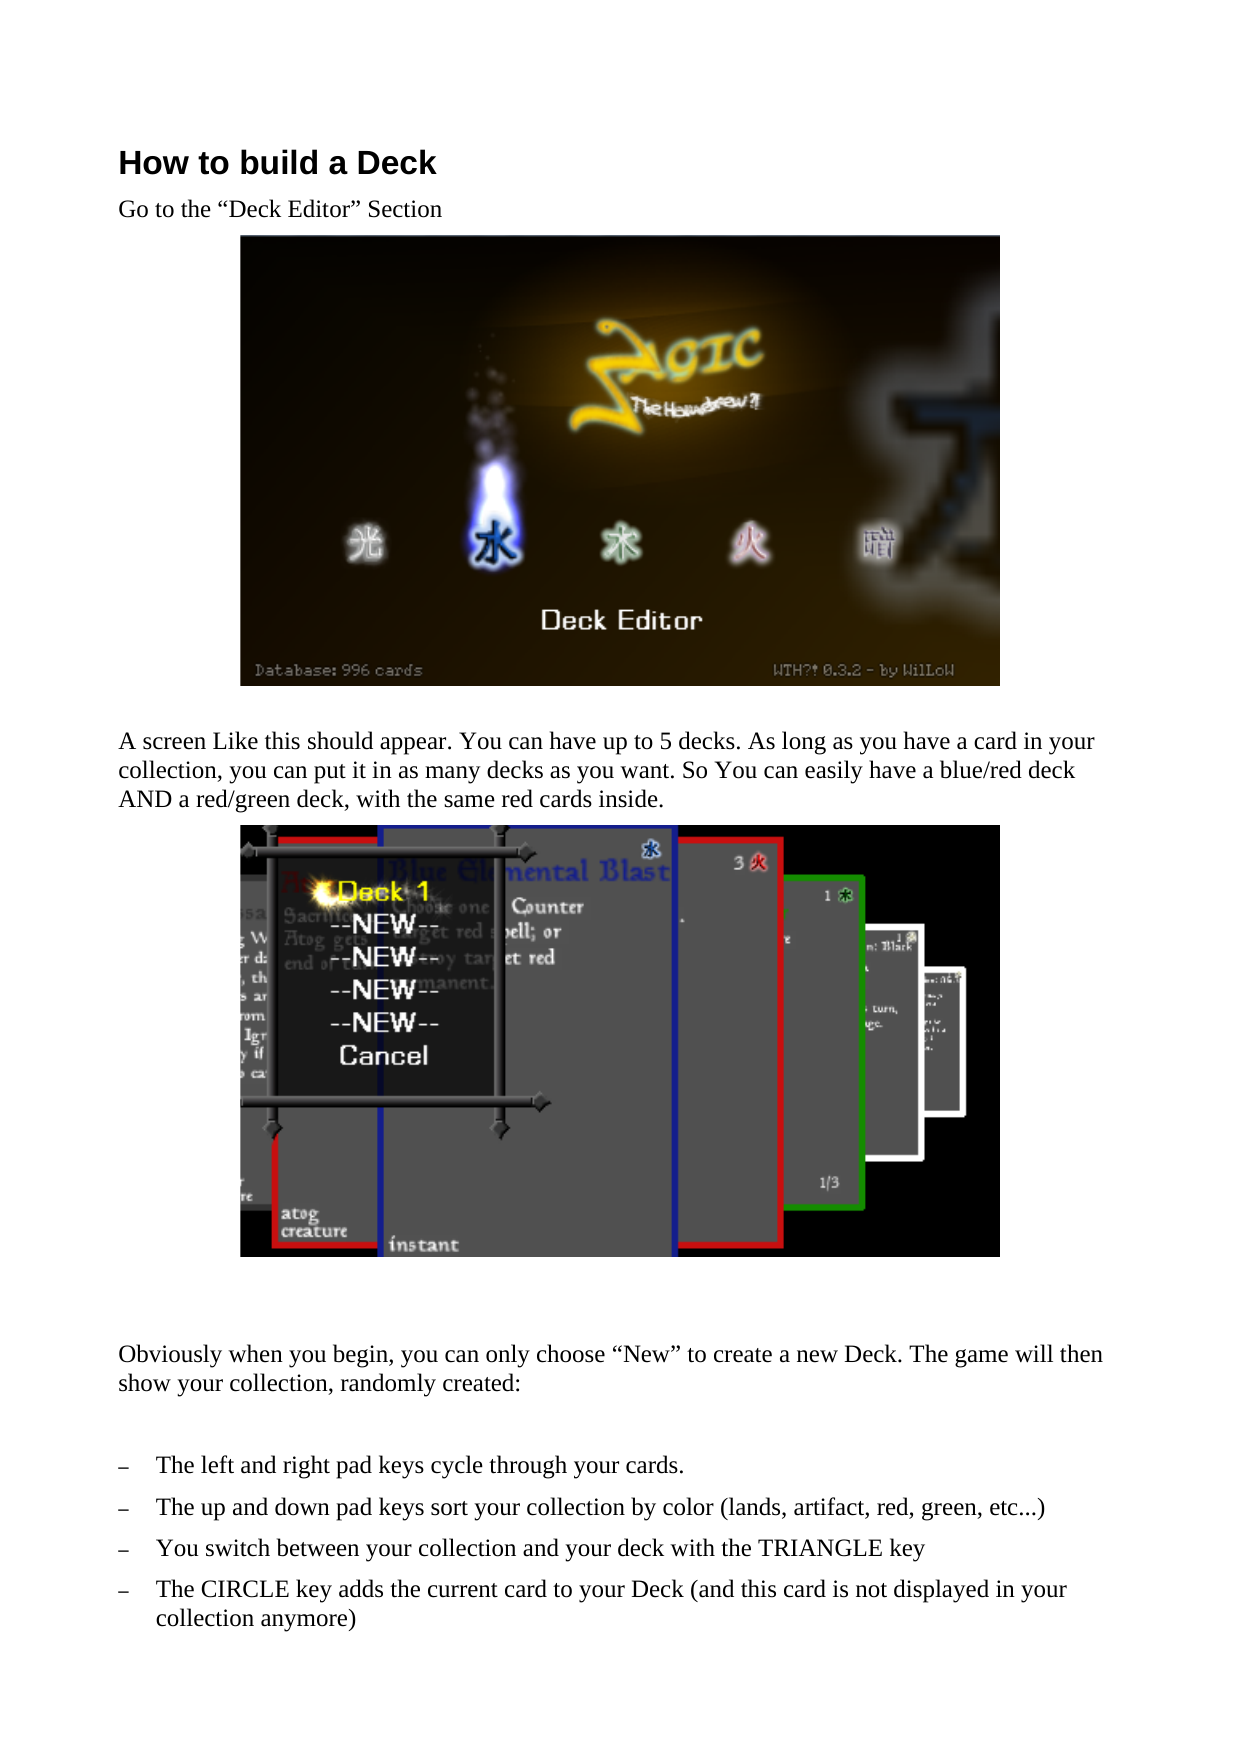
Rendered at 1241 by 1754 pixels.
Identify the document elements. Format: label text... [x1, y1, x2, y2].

list The up and down pad keys sort your collection by color (lands, artifact, red, green, etc...) [118, 1492, 1122, 1521]
list You switch between your collection and your deck with the TRIANGLE key [118, 1533, 1122, 1562]
list The left and right pad keys cycle through your cards. [118, 1451, 1122, 1479]
text A screen Like this should appear. You can have up to 5 decks. As long as you have a card in your collection, you can put it in as many decks as you want. So You can easily have a blue/red deck AND a red/green deck, with the same red cards inside. [118, 726, 1122, 812]
subtitle How to build a Deck [118, 143, 1122, 182]
text Obviously when you begin, you can only choose “New” to create a new Deck. The game will then show your collection, randomly created: [118, 1339, 1122, 1397]
list The CIRCLE key adds the current card to your Deck (and this card is not displayed in your collection anymore) [118, 1574, 1122, 1632]
text Go to the “Deck Editor” Section [118, 194, 1122, 223]
